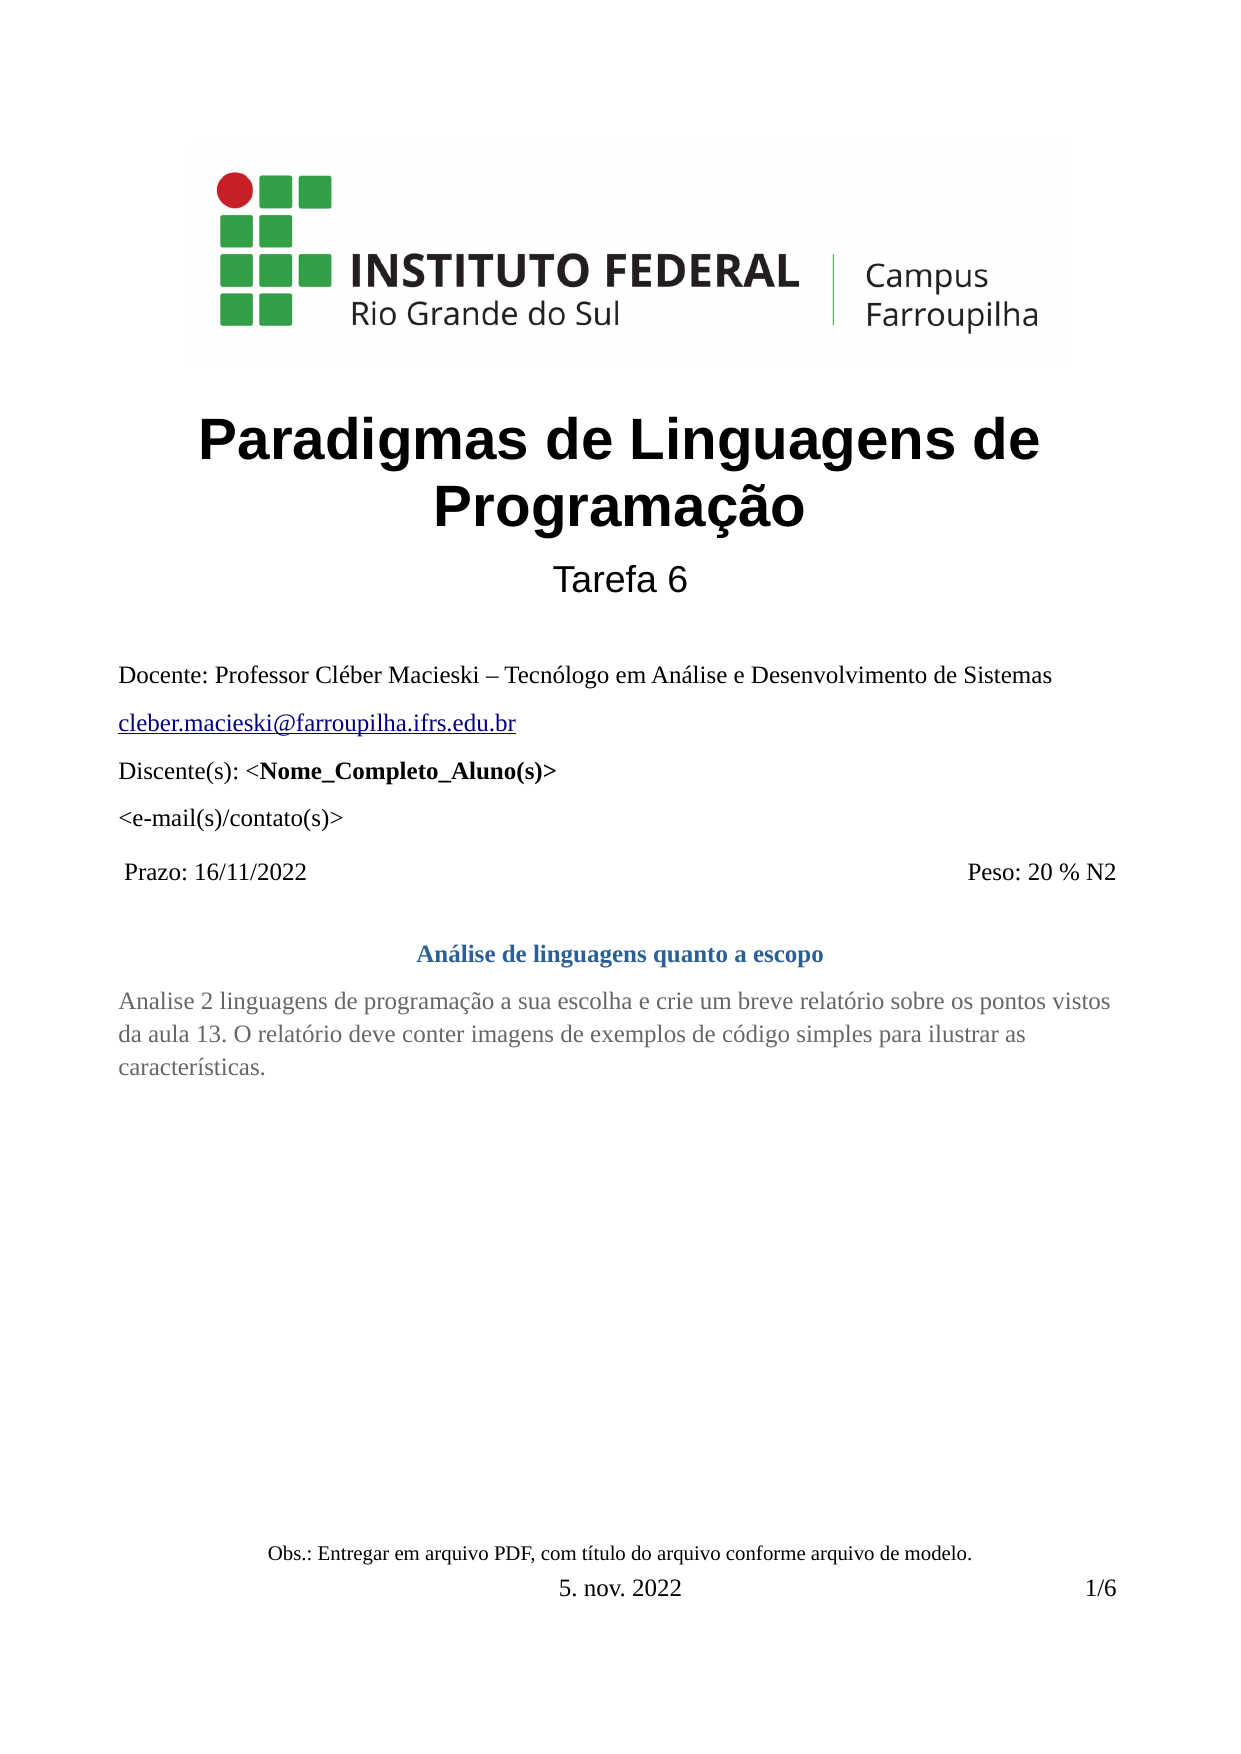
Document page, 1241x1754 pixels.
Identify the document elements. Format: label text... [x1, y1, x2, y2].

text Discente(s): <Nome_Completo_Aluno(s)> [118, 756, 1122, 784]
subtitle Tarefa 6 [118, 557, 1122, 600]
text cleber.macieski@farroupilha.ifrs.edu.br [118, 708, 1122, 737]
text Análise de linguagens quanto a escopo [118, 939, 1122, 967]
text Analise 2 linguagens de programação a sua escolha e crie um breve relatório sobre os pontos vistos da aula 13. O relatório deve conter imagens de exemplos de código simples para ilustrar as características. [118, 986, 1122, 1081]
table_header Prazo: 16/11/2022 [118, 851, 453, 891]
text Docente: Professor Cléber Macieski – Tecnólogo em Análise e Desenvolvimento de Sistemas [118, 661, 1122, 689]
table_header [453, 851, 787, 891]
picture [186, 143, 1073, 367]
table_header Peso: 20 % N2 [788, 851, 1122, 891]
text <e-mail(s)/contato(s)> [118, 803, 1122, 832]
title Paradigmas de Linguagens de Programação [118, 404, 1122, 538]
